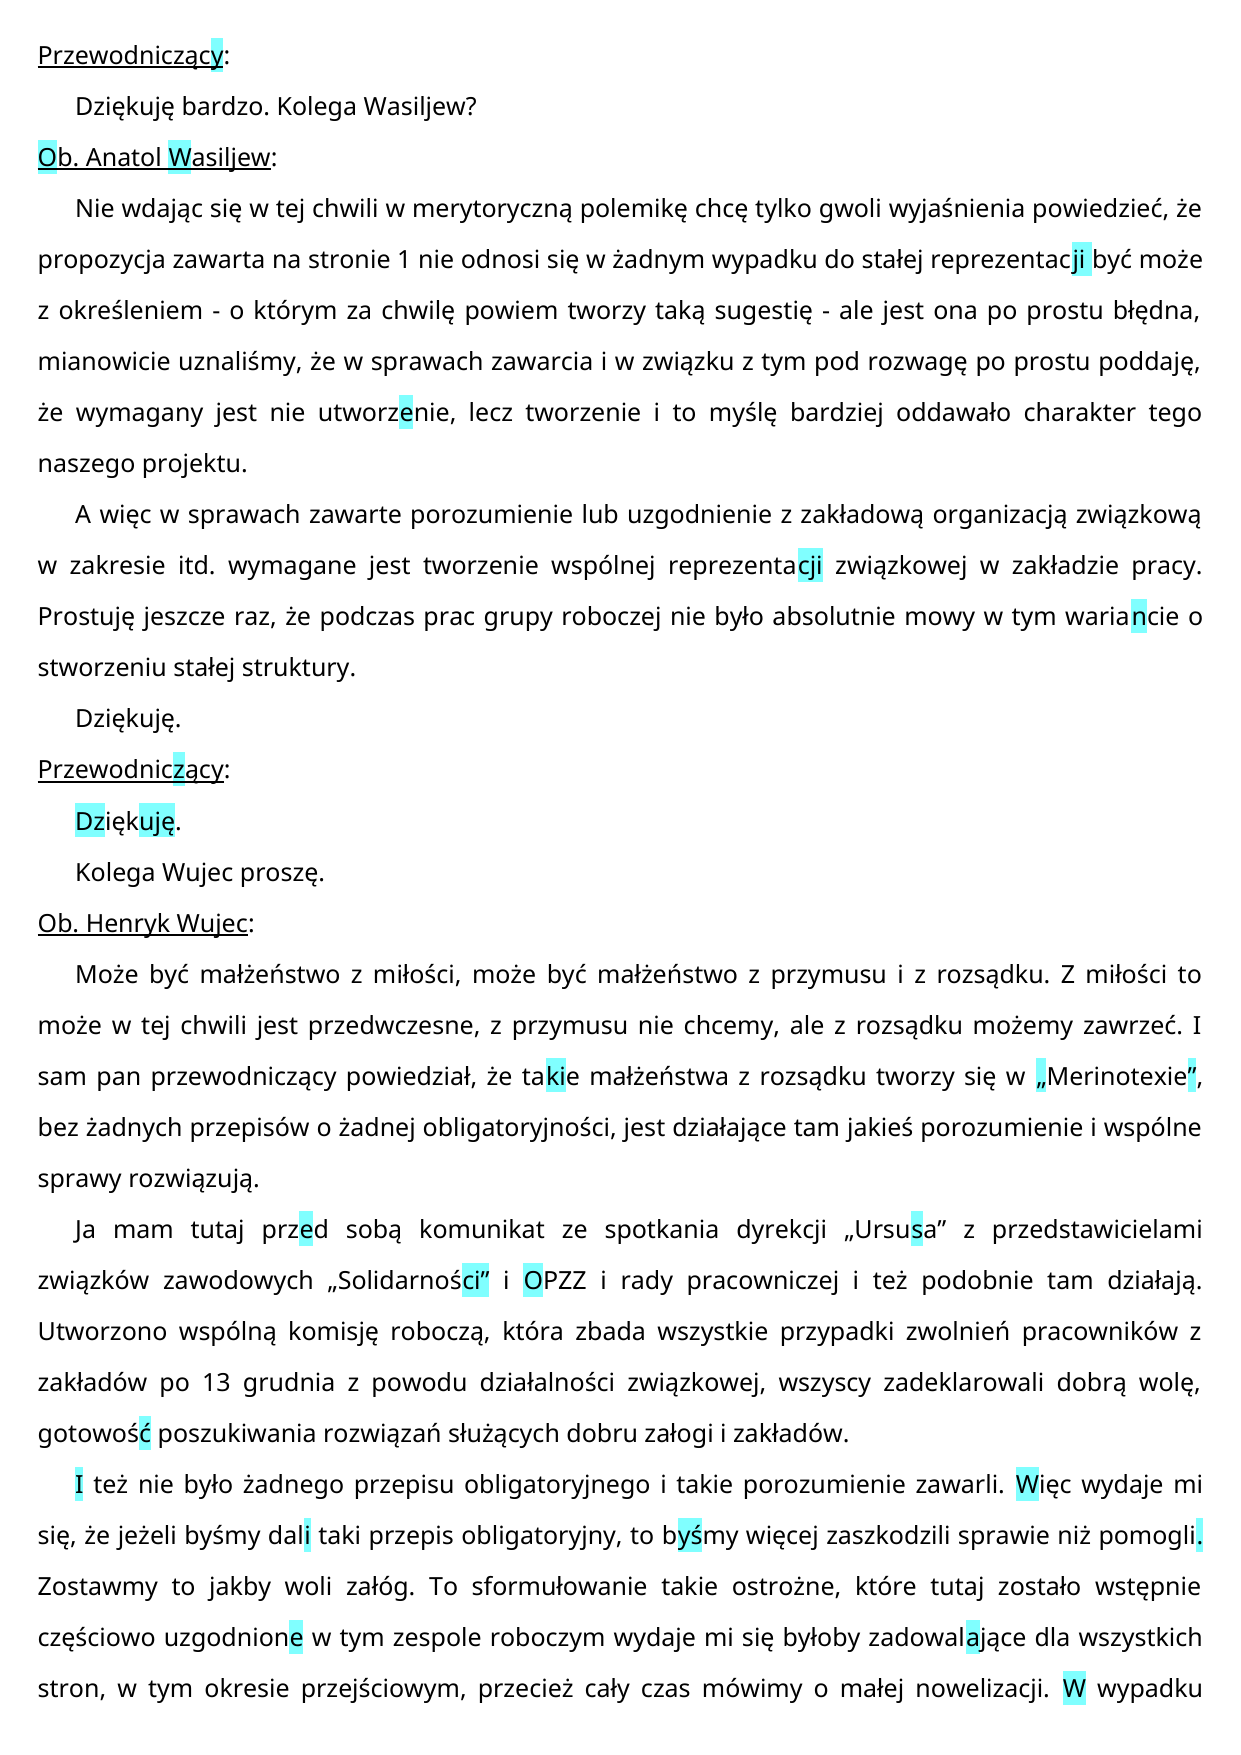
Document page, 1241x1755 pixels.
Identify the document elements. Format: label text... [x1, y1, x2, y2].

text Przewodniczący: [37, 37, 1203, 72]
text A więc w sprawach zawarte porozumienie lub uzgodnienie z zakładową organizacją związkową w zakresie itd. wymagane jest tworzenie wspólnej reprezentacji związkowej w zakładzie pracy. Prostuję jeszcze raz, że podczas prac grupy roboczej nie było absolutnie mowy w tym wariancie o stworzeniu stałej struktury. [37, 497, 1203, 684]
text Dziękuję. [37, 803, 1203, 837]
text Ob. Anatol Wasiljew: [37, 139, 1203, 174]
text Ob. Henryk Wujec: [37, 905, 1203, 939]
text I też nie było żadnego przepisu obligatoryjnego i takie porozumienie zawarli. Więc wydaje mi się, że jeżeli byśmy dali taki przepis obligatoryjny, to byśmy więcej zaszkodzili sprawie niż pomogli. Zostawmy to jakby woli załóg. To sformułowanie takie ostrożne, które tutaj zostało wstępnie częściowo uzgodnione w tym zespole roboczym wydaje mi się byłoby zadowalające dla wszystkich stron, w tym okresie przejściowym, przecież cały czas mówimy o małej nowelizacji. W wypadku [37, 1467, 1203, 1705]
text Nie wdając się w tej chwili w merytoryczną polemikę chcę tylko gwoli wyjaśnienia powiedzieć, że propozycja zawarta na stronie 1 nie odnosi się w żadnym wypadku do stałej reprezentacji być może z określeniem - o którym za chwilę powiem tworzy taką sugestię - ale jest ona po prostu błędna, mianowicie uznaliśmy, że w sprawach zawarcia i w związku z tym pod rozwagę po prostu poddaję, że wymagany jest nie utworzenie, lecz tworzenie i to myślę bardziej oddawało charakter tego naszego projektu. [37, 191, 1203, 480]
text Może być małżeństwo z miłości, może być małżeństwo z przymusu i z rozsądku. Z miłości to może w tej chwili jest przedwczesne, z przymusu nie chcemy, ale z rozsądku możemy zawrzeć. I sam pan przewodniczący powiedział, że takie małżeństwa z rozsądku tworzy się w „Merinotexie”, bez żadnych przepisów o żadnej obligatoryjności, jest działające tam jakieś porozumienie i wspólne sprawy rozwiązują. [37, 956, 1203, 1194]
text Ja mam tutaj przed sobą komunikat ze spotkania dyrekcji „Ursusa” z przedstawicielami związków zawodowych „Solidarności” i OPZZ i rady pracowniczej i też podobnie tam działają. Utworzono wspólną komisję roboczą, która zbada wszystkie przypadki zwolnień pracowników z zakładów po 13 grudnia z powodu działalności związkowej, wszyscy zadeklarowali dobrą wolę, gotowość poszukiwania rozwiązań służących dobru załogi i zakładów. [37, 1211, 1203, 1450]
text Kolega Wujec proszę. [37, 854, 1203, 888]
text Przewodniczący: [37, 752, 1203, 786]
text Dziękuję. [37, 701, 1203, 735]
text Dziękuję bardzo. Kolega Wasiljew? [37, 88, 1203, 123]
